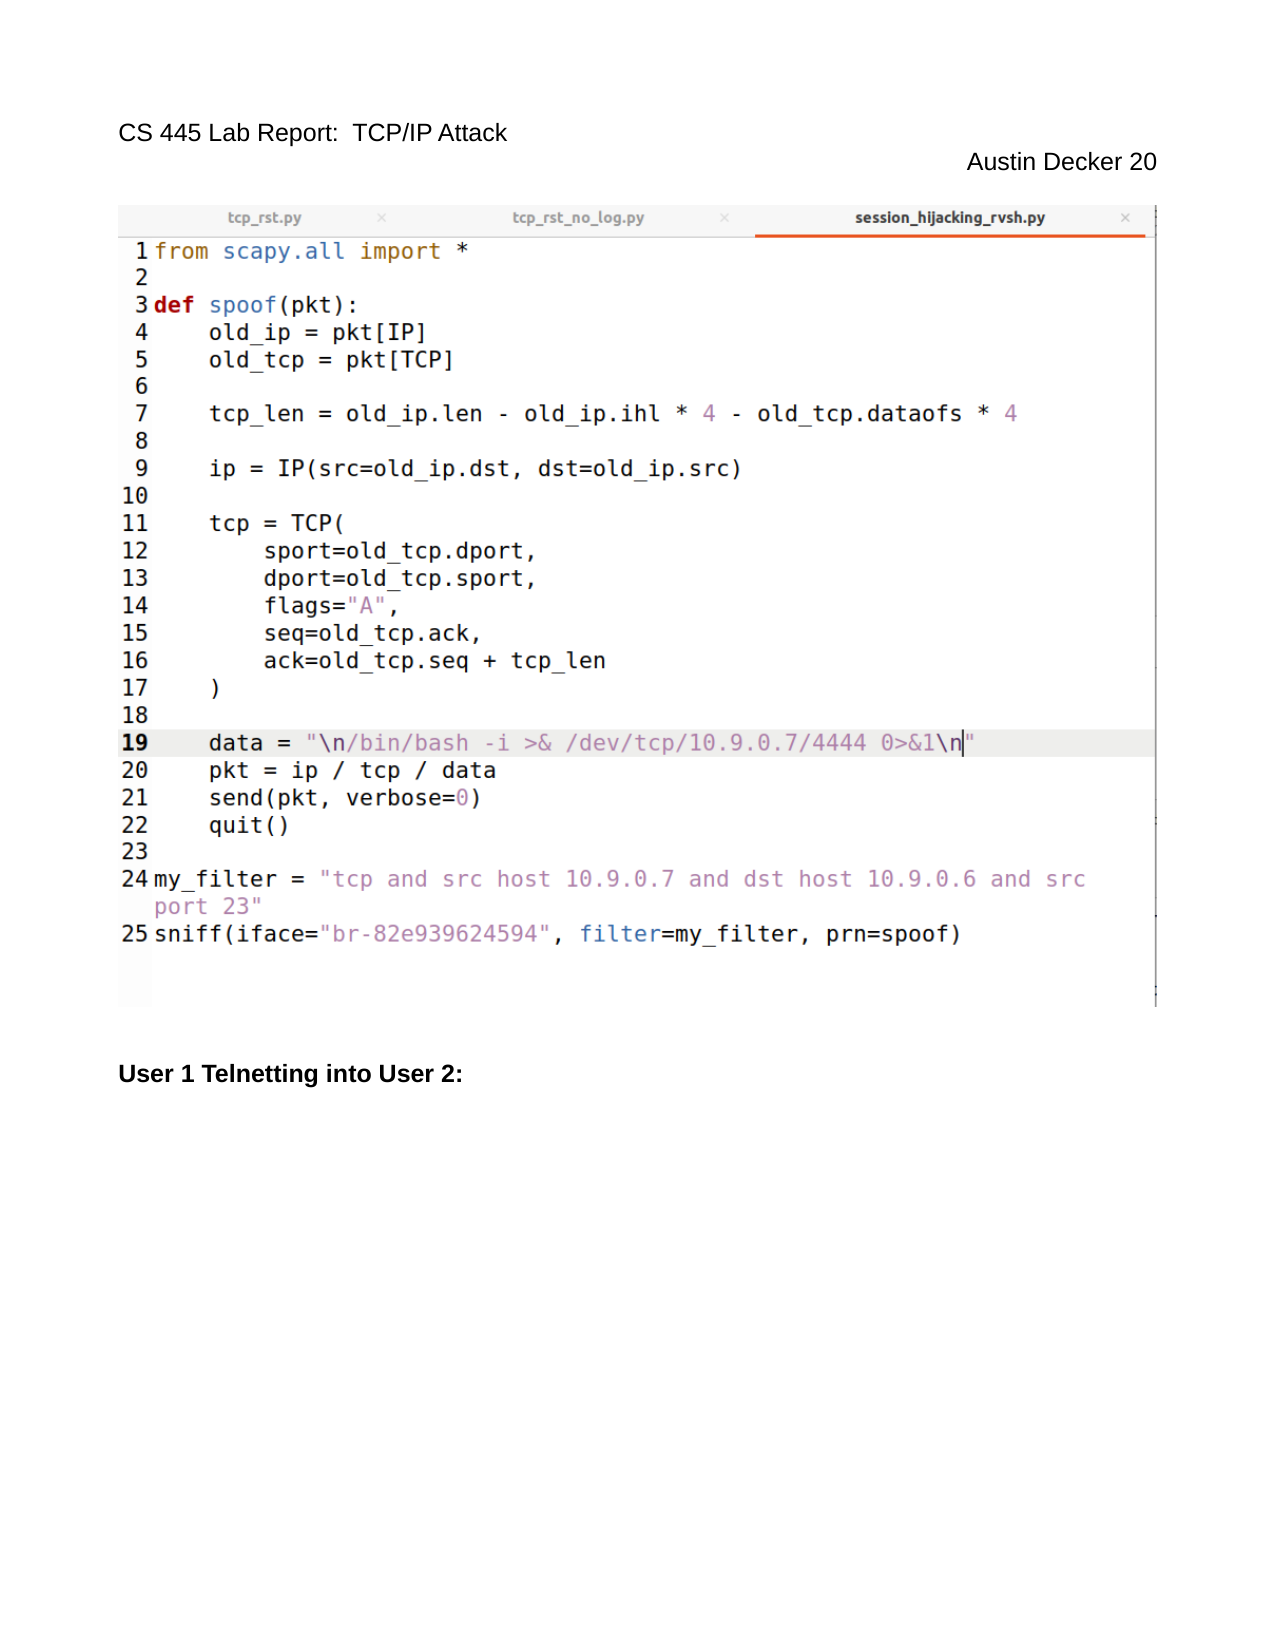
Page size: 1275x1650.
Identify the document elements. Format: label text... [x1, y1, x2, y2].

text User 1 Telnetting into User 2: [118, 1059, 1157, 1088]
picture [118, 205, 1157, 1007]
